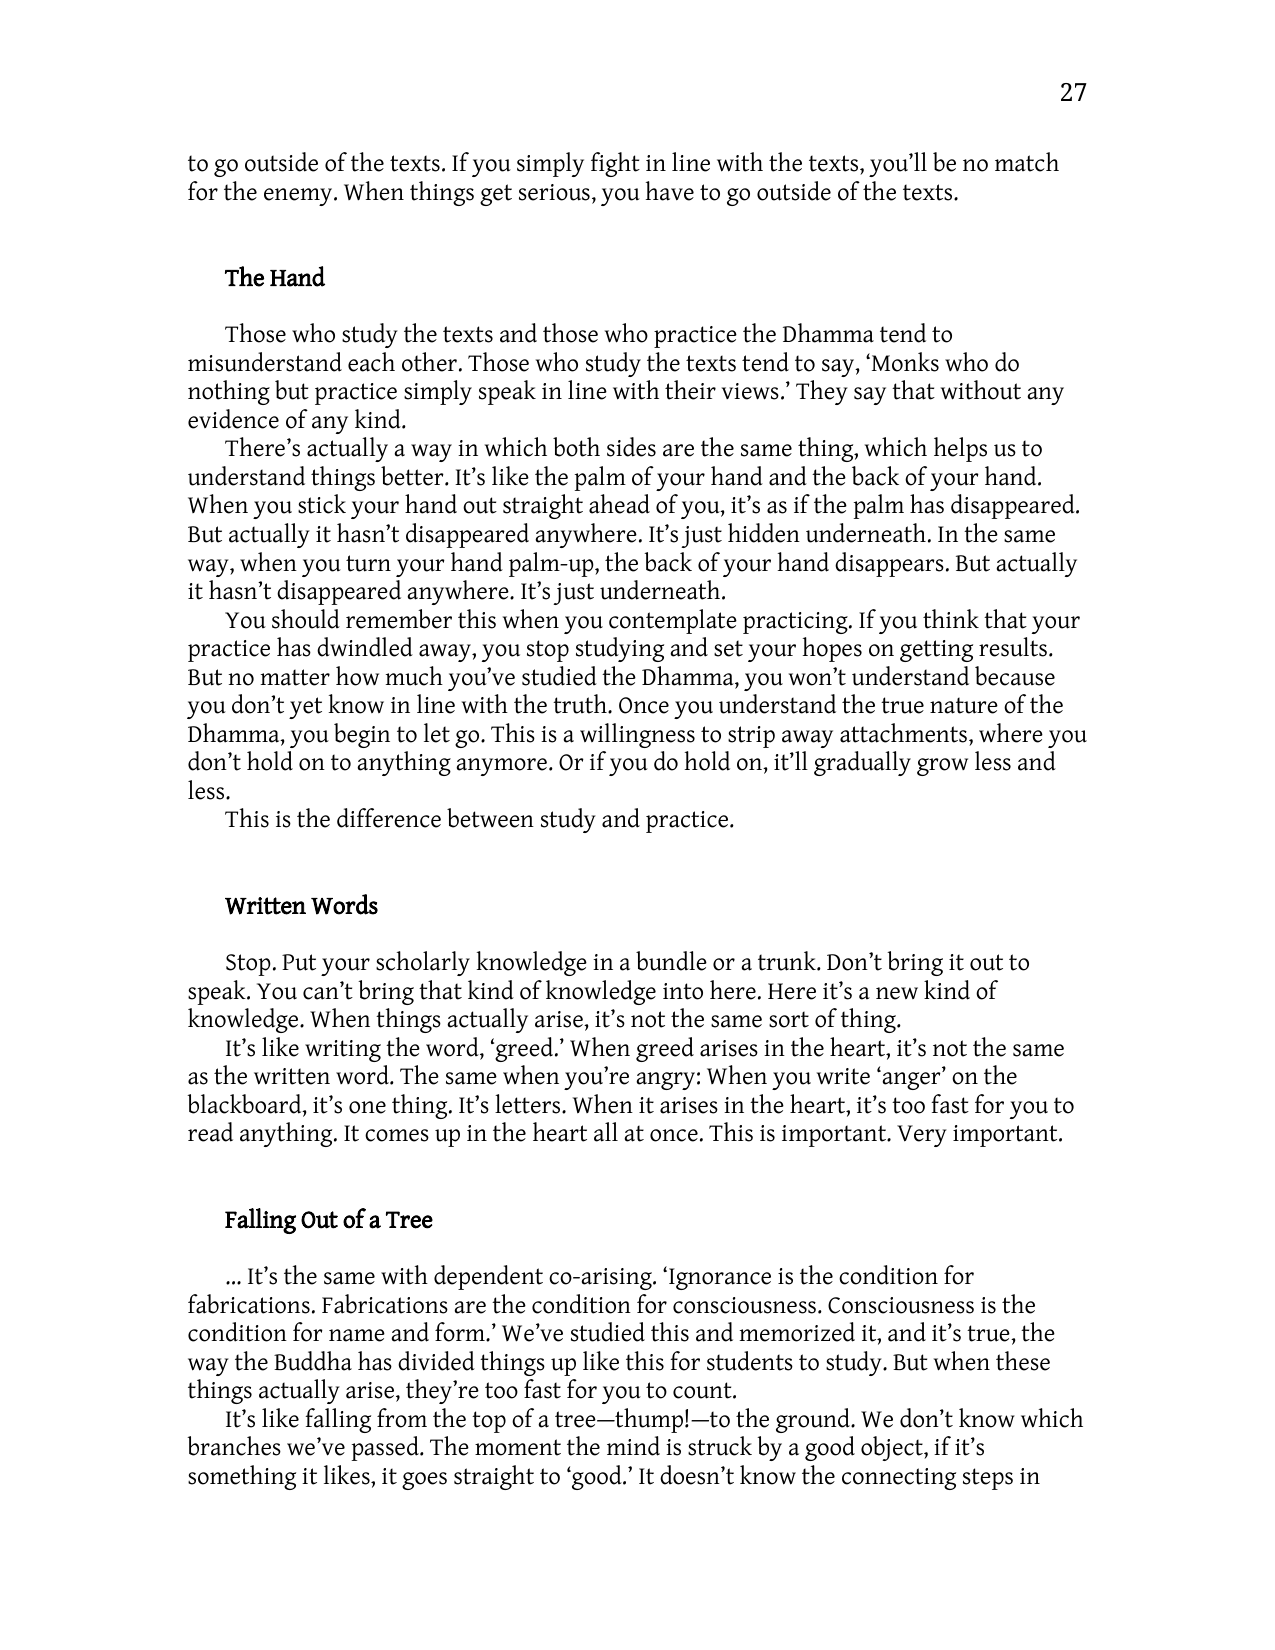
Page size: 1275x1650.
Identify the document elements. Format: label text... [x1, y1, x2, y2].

text The Hand [187, 264, 1087, 293]
text Stop. Put your scholarly knowledge in a bundle or a trunk. Don’t bring it out to speak. You can’t bring that kind of knowledge into here. Here it’s a new kind of knowledge. When things actually arise, it’s not the same sort of thing. [187, 949, 1087, 1035]
text You should remember this when you contemplate practicing. If you think that your practice has dwindled away, you stop studying and set your hopes on getting results. But no matter how much you’ve studied the Dhamma, you won’t understand because you don’t yet know in line with the truth. Once you understand the true nature of the Dhamma, you begin to let go. This is a willingness to strip away attachments, where you don’t hold on to anything anymore. Or if you do hold on, it’ll gradually grow less and less. [187, 607, 1087, 806]
text It’s like writing the word, ‘greed.’ When greed arises in the heart, it’s not the same as the written word. The same when you’re angry: When you write ‘anger’ on the blackboard, it’s one thing. It’s letters. When it arises in the heart, it’s too fast for you to read anything. It comes up in the heart all at once. This is important. Very important. [187, 1035, 1087, 1149]
text … It’s the same with dependent co-arising. ‘Ignorance is the condition for fabrications. Fabrications are the condition for consciousness. Consciousness is the condition for name and form.’ We’ve studied this and memorized it, and it’s true, the way the Buddha has divided things up like this for students to study. But when these things actually arise, they’re too fast for you to count. [187, 1263, 1087, 1406]
text Those who study the texts and those who practice the Dhamma tend to misunderstand each other. Those who study the texts tend to say, ‘Monks who do nothing but practice simply speak in line with their views.’ They say that without any evidence of any kind. [187, 321, 1087, 435]
text Falling Out of a Tree [187, 1206, 1087, 1234]
text This is the difference between study and practice. [187, 806, 1087, 835]
text to go outside of the texts. If you simply fight in line with the texts, you’ll be no match for the enemy. When things get serious, you have to go outside of the texts. [187, 150, 1087, 207]
text It’s like falling from the top of a tree—thump!—to the ground. We don’t know which branches we’ve passed. The moment the mind is struck by a good object, if it’s something it likes, it goes straight to ‘good.’ It doesn’t know the connecting steps in [187, 1406, 1087, 1491]
text Written Words [187, 892, 1087, 921]
text There’s actually a way in which both sides are the same thing, which helps us to understand things better. It’s like the palm of your hand and the back of your hand. When you stick your hand out straight ahead of you, it’s as if the palm has disappeared. But actually it hasn’t disappeared anywhere. It’s just hidden underneath. In the same way, when you turn your hand palm-up, the back of your hand disappears. But actually it hasn’t disappeared anywhere. It’s just underneath. [187, 435, 1087, 607]
